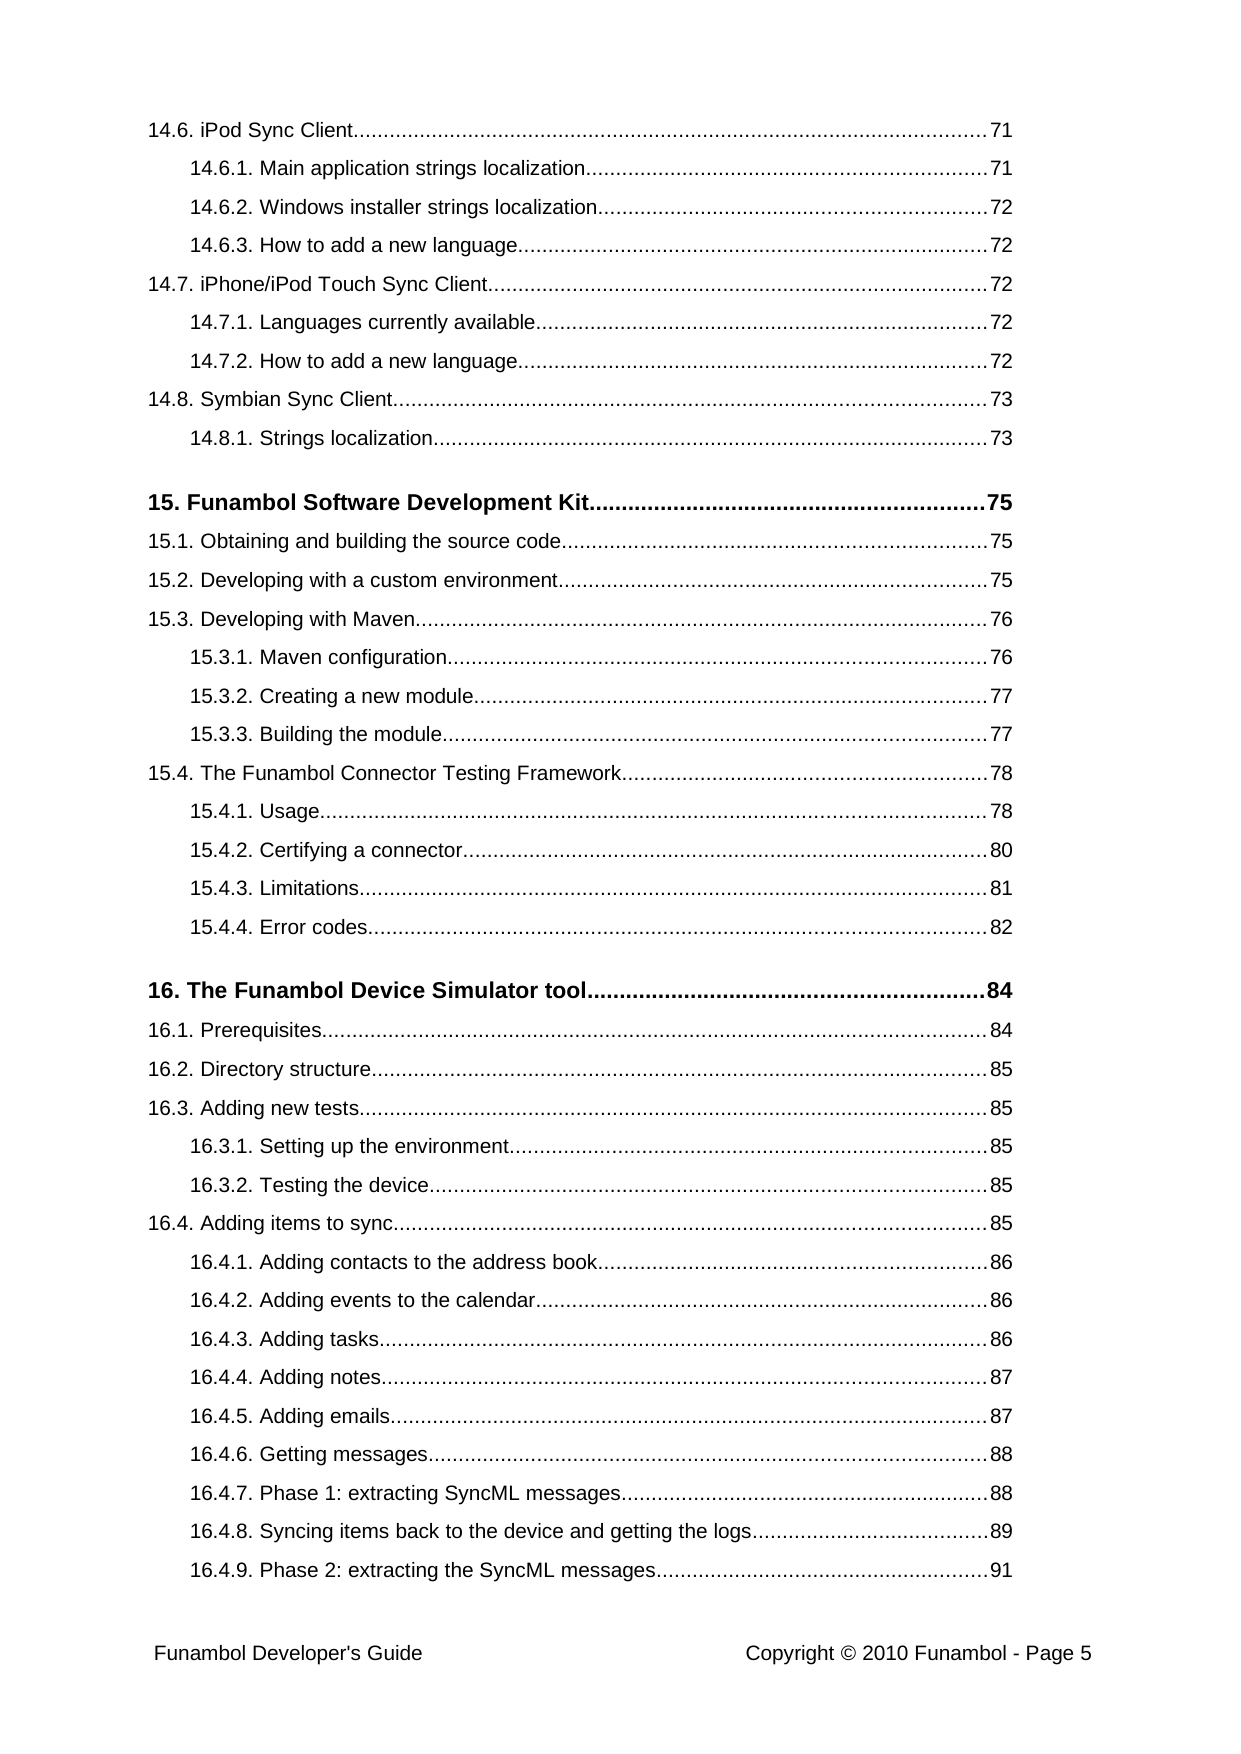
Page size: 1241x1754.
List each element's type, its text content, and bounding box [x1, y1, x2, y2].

text 16.4. Adding items to sync 85 [148, 1212, 1093, 1235]
text 15.3.1. Maven configuration 76 [189, 646, 1093, 669]
text 15.2. Developing with a custom environment 75 [148, 568, 1093, 592]
text 15.4.1. Usage 78 [189, 800, 1093, 823]
text 14.6. iPod Sync Client 71 [148, 118, 1093, 142]
text 14.8.1. Strings localization 73 [189, 426, 1093, 450]
text 15.4. The Funambol Connector Testing Framework 78 [148, 761, 1093, 785]
text 14.7. iPhone/iPod Touch Sync Client 72 [148, 272, 1093, 296]
text 16.3.2. Testing the device 85 [189, 1173, 1093, 1197]
text 15.3.3. Building the module 77 [189, 723, 1093, 746]
text 15. Funambol Software Development Kit 75 [148, 489, 1093, 515]
text 16.4.3. Adding tasks 86 [189, 1327, 1093, 1351]
text 16.4.5. Adding emails 87 [189, 1404, 1093, 1428]
text 16.4.2. Adding events to the calendar 86 [189, 1289, 1093, 1312]
text 14.7.2. How to add a new language 72 [189, 349, 1093, 373]
text 15.4.2. Certifying a connector 80 [189, 838, 1093, 862]
text 15.3. Developing with Maven 76 [148, 607, 1093, 631]
text 16.4.9. Phase 2: extracting the SyncML messages 91 [189, 1558, 1093, 1582]
text 16.4.4. Adding notes 87 [189, 1366, 1093, 1389]
text 14.6.2. Windows installer strings localization 72 [189, 195, 1093, 219]
text 14.8. Symbian Sync Client 73 [148, 388, 1093, 411]
text 14.6.1. Main application strings localization 71 [189, 157, 1093, 180]
text 15.4.3. Limitations 81 [189, 877, 1093, 900]
text 15.4.4. Error codes 82 [189, 915, 1093, 939]
text 15.1. Obtaining and building the source code 75 [148, 530, 1093, 553]
text 16.2. Directory structure 85 [148, 1057, 1093, 1081]
text 16.4.7. Phase 1: extracting SyncML messages 88 [189, 1481, 1093, 1505]
text 16.4.1. Adding contacts to the address book 86 [189, 1250, 1093, 1274]
text 14.7.1. Languages currently available 72 [189, 311, 1093, 334]
text 14.6.3. How to add a new language 72 [189, 234, 1093, 257]
text 16.4.6. Getting messages 88 [189, 1443, 1093, 1466]
text 16. The Funambol Device Simulator tool 84 [148, 978, 1093, 1004]
text 16.3. Adding new tests 85 [148, 1096, 1093, 1119]
text 16.4.8. Syncing items back to the device and getting the logs 89 [189, 1520, 1093, 1543]
text 16.1. Prerequisites 84 [148, 1019, 1093, 1042]
text 15.3.2. Creating a new module 77 [189, 684, 1093, 708]
text 16.3.1. Setting up the environment 85 [189, 1134, 1093, 1158]
